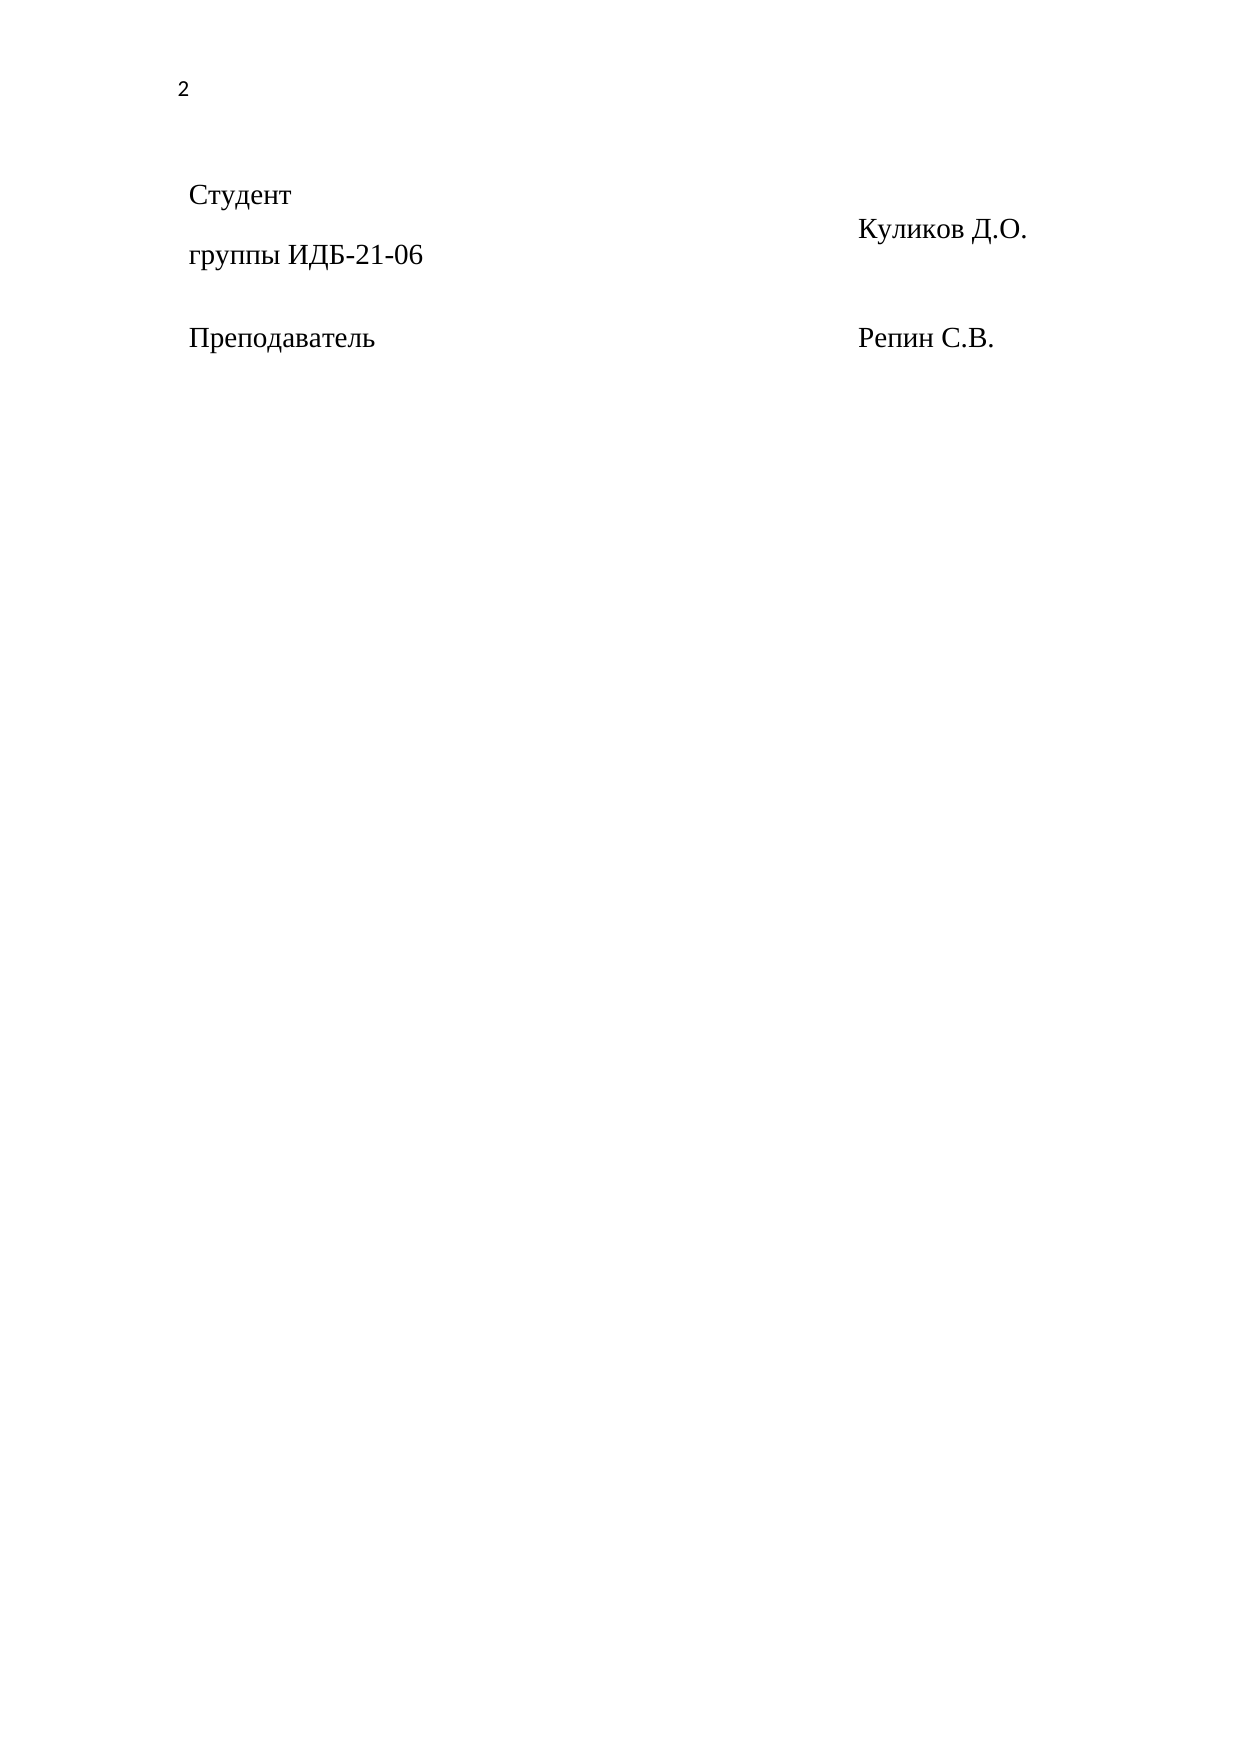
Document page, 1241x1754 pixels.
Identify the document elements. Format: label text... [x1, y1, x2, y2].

table_cell [847, 287, 1152, 321]
table_cell Репин С.В. [847, 321, 1152, 354]
table_header Студент группы ИДБ-21-06 [177, 178, 847, 287]
table_cell [177, 287, 847, 321]
table_header Куликов Д.О. [847, 178, 1152, 287]
table_cell Преподаватель [177, 321, 847, 354]
